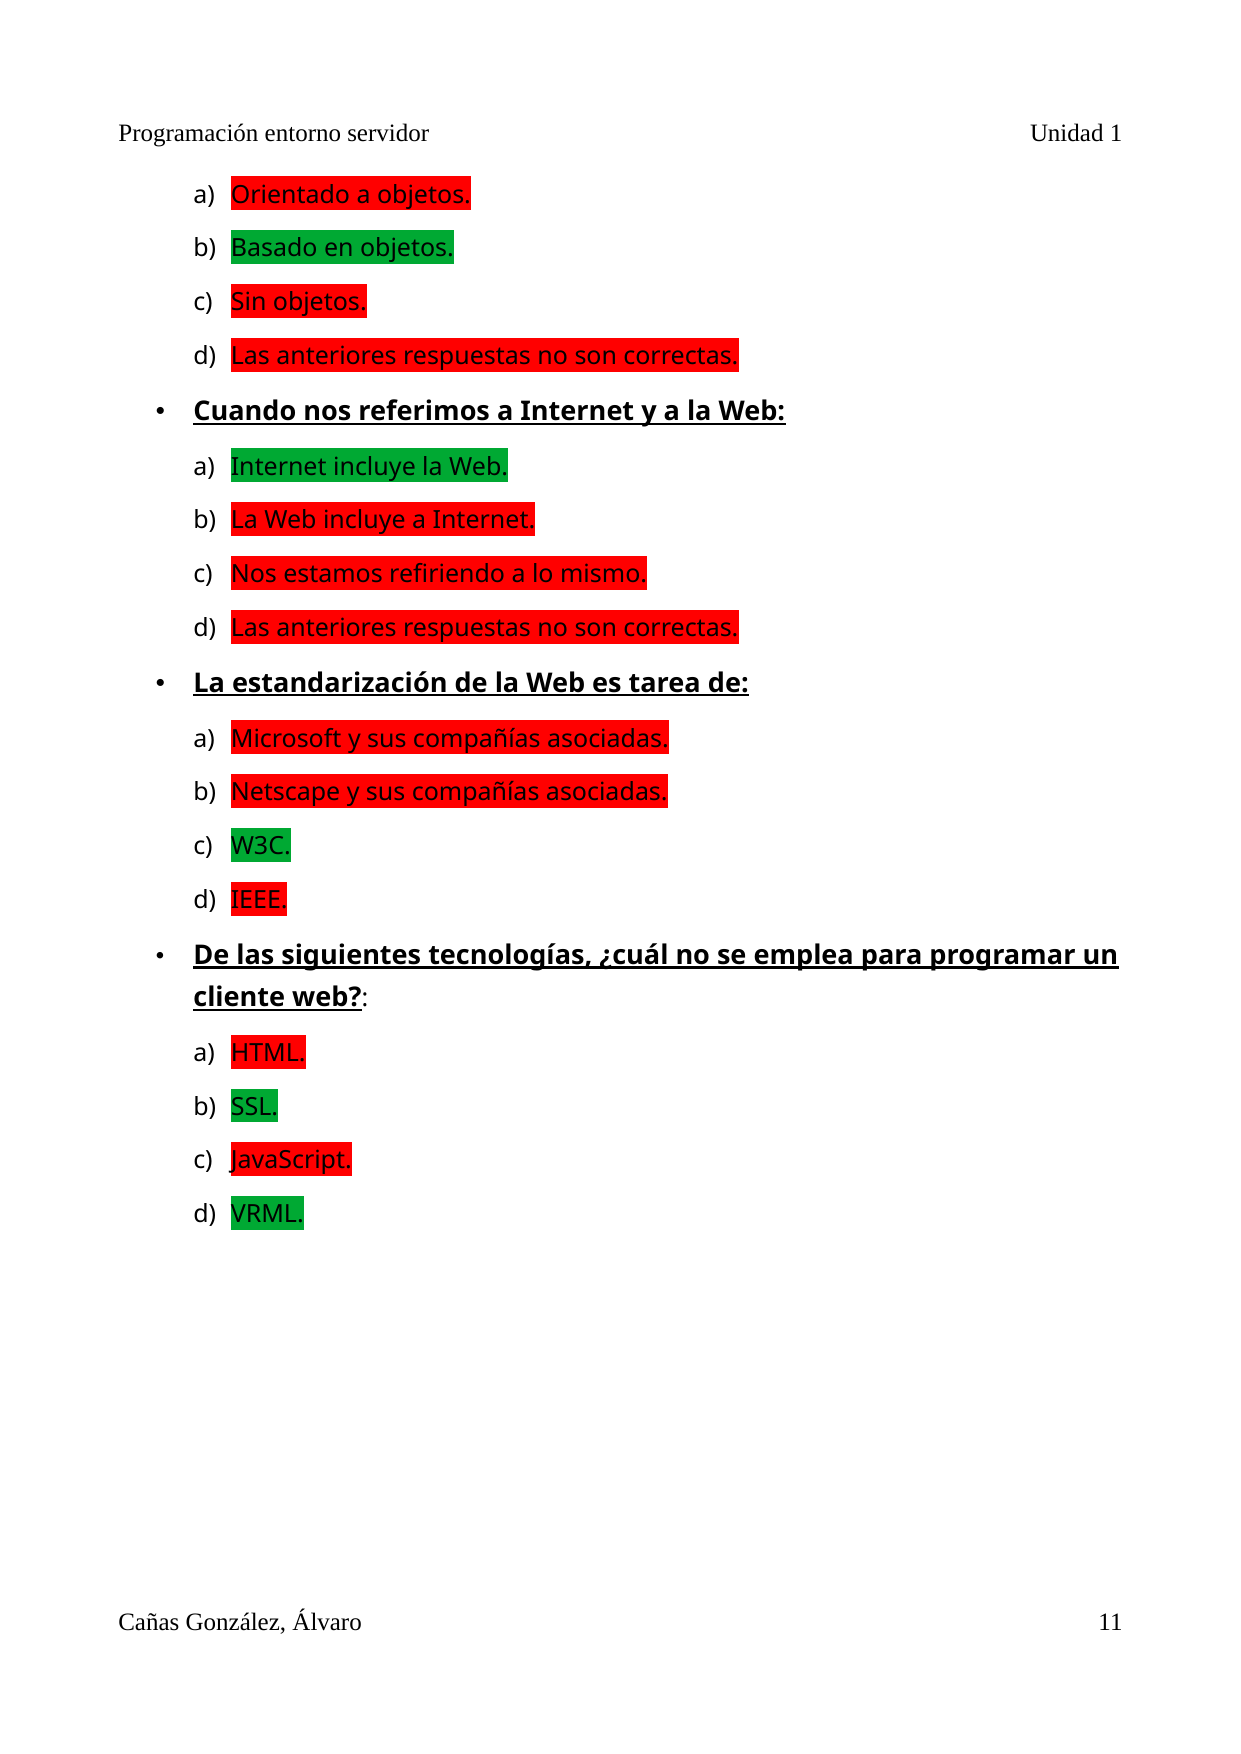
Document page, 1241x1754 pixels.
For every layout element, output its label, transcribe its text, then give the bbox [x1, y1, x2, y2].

list IEEE. [193, 882, 1122, 916]
list Las anteriores respuestas no son correctas. [193, 609, 1122, 644]
list SSL. [193, 1088, 1122, 1122]
list La Web incluye a Internet. [193, 502, 1122, 536]
list Microsoft y sus compañías asociadas. [193, 720, 1122, 754]
list Las anteriores respuestas no son correctas. [193, 338, 1122, 372]
list VRML. [193, 1196, 1122, 1230]
list Basado en objetos. [193, 230, 1122, 264]
list JavaScript. [193, 1142, 1122, 1176]
list Orientado a objetos. [193, 176, 1122, 210]
list Internet incluye la Web. [193, 448, 1122, 482]
list De las siguientes tecnologías, ¿cuál no se emplea para programar un cliente web?: [156, 935, 1122, 1014]
list Nos estamos refiriendo a lo mismo. [193, 556, 1122, 590]
list HTML. [193, 1035, 1122, 1069]
list Cuando nos referimos a Internet y a la Web: [156, 391, 1122, 428]
list La estandarización de la Web es tarea de: [156, 663, 1122, 700]
list W3C. [193, 828, 1122, 862]
list Sin objetos. [193, 284, 1122, 318]
list Netscape y sus compañías asociadas. [193, 774, 1122, 808]
